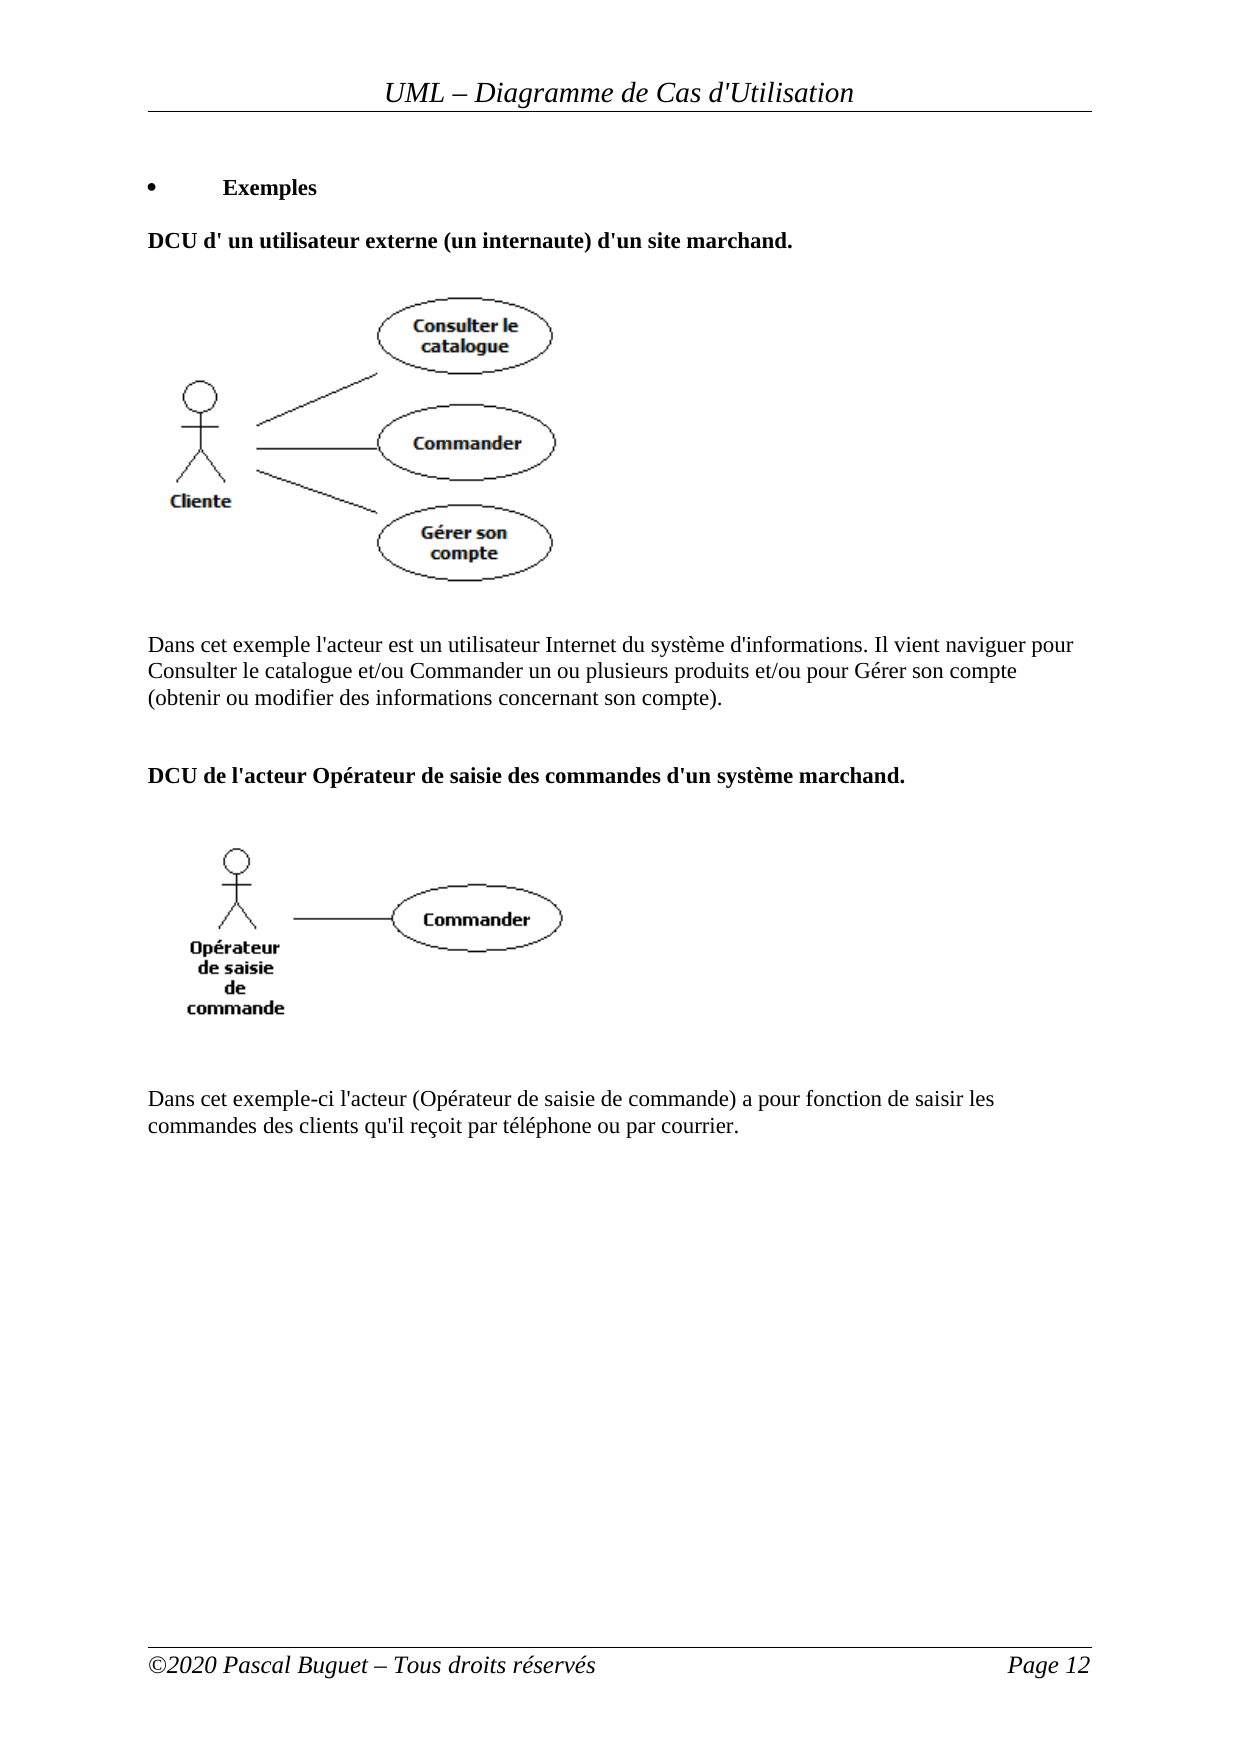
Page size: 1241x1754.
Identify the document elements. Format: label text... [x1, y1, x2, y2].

list Exemples [148, 174, 1092, 200]
text Dans cet exemple l'acteur est un utilisateur Internet du système d'informations. Il vient naviguer pour Consulter le catalogue et/ou Commander un ou plusieurs produits et/ou pour Gérer son compte (obtenir ou modifier des informations concernant son compte). [148, 631, 1092, 710]
picture [149, 816, 593, 1058]
text DCU d' un utilisateur externe (un internaute) d'un site marchand. [148, 227, 1092, 253]
text DCU de l'acteur Opérateur de saisie des commandes d'un système marchand. [148, 763, 1092, 789]
picture [147, 279, 575, 605]
text Dans cet exemple-ci l'acteur (Opérateur de saisie de commande) a pour fonction de saisir les commandes des clients qu'il reçoit par téléphone ou par courrier. [148, 1085, 1092, 1138]
